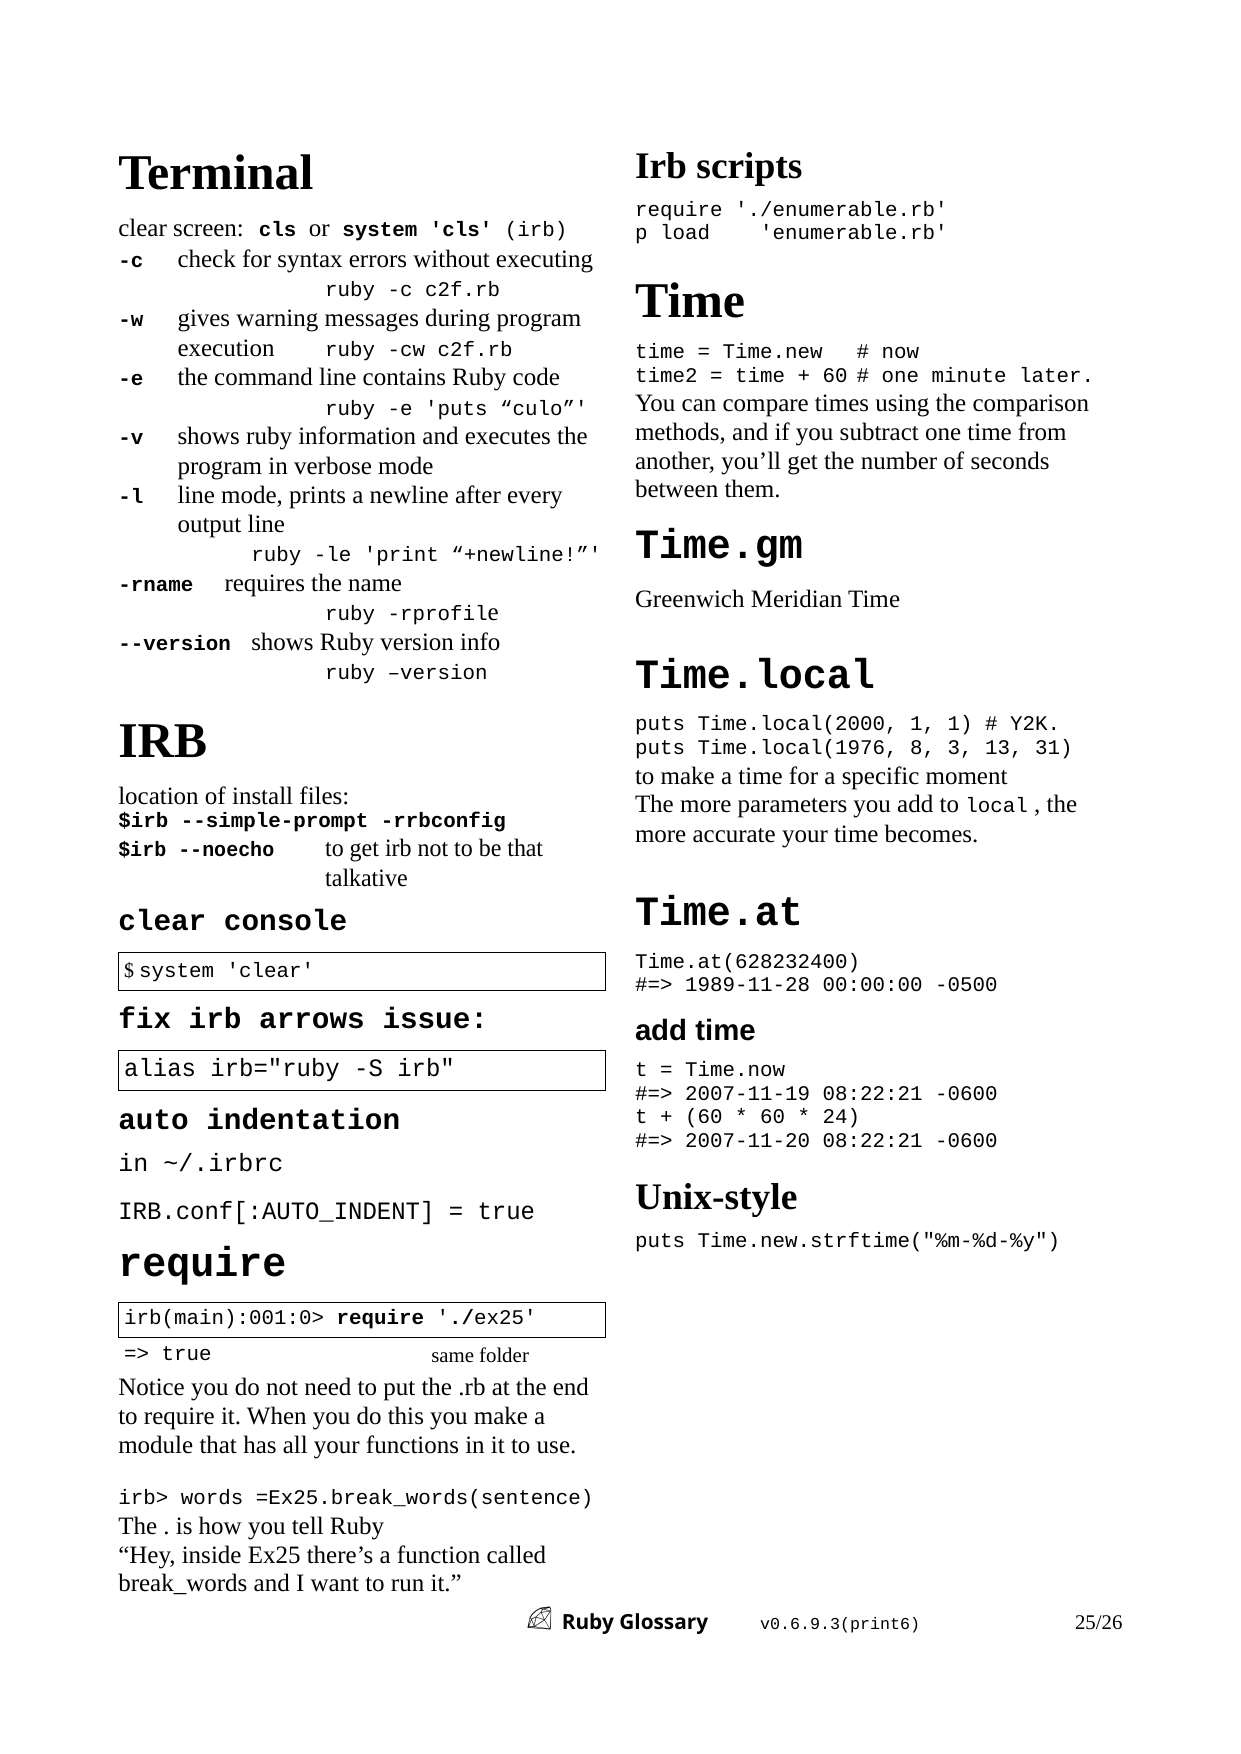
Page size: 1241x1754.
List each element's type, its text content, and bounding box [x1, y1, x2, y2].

text -v shows ruby information and executes the program in verbose mode [118, 421, 605, 480]
subtitle Time.at [635, 891, 1122, 938]
text #=> 1989-11-28 00:00:00 -0500 [635, 974, 1122, 998]
text #=> 2007-11-19 08:22:21 -0600 [635, 1083, 1122, 1106]
subtitle Time.local [635, 654, 1122, 701]
subtitle clear console [118, 906, 605, 940]
text puts Time.new.strftime("%m-%d-%y") [635, 1230, 1122, 1254]
text t = Time.now [635, 1059, 1122, 1083]
text --version shows Ruby version info ruby –version [118, 627, 605, 686]
text Notice you do not need to put the .rb at the end to require it. When you do this you make a module that has all your functions in it to use. [118, 1372, 605, 1459]
text -e the command line contains Ruby code ruby -e 'puts “culo”' [118, 362, 605, 421]
text -l line mode, prints a newline after every output line ruby -le 'print “+newline!”' [118, 480, 605, 568]
text time = Time.new # now [635, 341, 1122, 365]
text require './enumerable.rb' [635, 199, 1122, 222]
text -w gives warning messages during program execution ruby -cw c2f.rb [118, 303, 605, 362]
text ruby -rprofile [118, 597, 605, 627]
text p load 'enumerable.rb' [635, 222, 1122, 246]
subtitle Terminal [118, 143, 605, 201]
text clear screen: cls or system 'cls' (irb) [118, 213, 605, 244]
subtitle IRB [118, 711, 605, 768]
text -rname requires the name [118, 568, 605, 597]
text $irb --noecho to get irb not to be that talkative [118, 833, 605, 892]
subtitle require [118, 1242, 605, 1289]
text #=> 2007-11-20 08:22:21 -0600 [635, 1130, 1122, 1153]
text The . is how you tell Ruby [118, 1511, 605, 1540]
picture [525, 1605, 552, 1630]
text Time.at(628232400) [635, 951, 1122, 974]
subtitle fix irb arrows issue: [118, 1004, 605, 1037]
text $irb --simple-prompt -rrbconfig [118, 810, 605, 833]
subtitle Time [635, 271, 1122, 328]
subtitle Irb scripts [635, 143, 1122, 186]
text Greenwich Meridian Time [635, 584, 1122, 613]
text puts Time.local(2000, 1, 1) # Y2K. [635, 713, 1122, 737]
text You can compare times using the comparison methods, and if you subtract one time from another, you’ll get the number of seconds between them. [635, 388, 1122, 503]
table_header alias irb="ruby -S irb" [119, 1051, 605, 1090]
table_cell same folder [425, 1338, 605, 1372]
text -c check for syntax errors without executing ruby -c c2f.rb [118, 244, 605, 303]
text The more parameters you add to local , the more accurate your time becomes. [635, 789, 1122, 848]
text puts Time.local(1976, 8, 3, 13, 31) [635, 737, 1122, 761]
text time2 = time + 60 # one minute later. [635, 365, 1122, 388]
text “Hey, inside Ex25 there’s a function called break_words and I want to run it.” [118, 1540, 605, 1597]
text irb> words =Ex25.break_words(sentence) [118, 1487, 605, 1511]
table_header irb(main):001:0> require './ex25' [119, 1303, 605, 1337]
subtitle Unix-style [635, 1174, 1122, 1217]
text to make a time for a specific moment [635, 761, 1122, 789]
subtitle add time [635, 1013, 1122, 1046]
text in ~/.irbrc [118, 1150, 605, 1179]
text IRB.conf[:AUTO_INDENT] = true [118, 1199, 605, 1227]
text t + (60 * 60 * 24) [635, 1106, 1122, 1130]
table_cell => true [118, 1338, 425, 1372]
subtitle auto indentation [118, 1104, 605, 1138]
subtitle Time.gm [635, 524, 1122, 571]
table_header $ system 'clear' [119, 953, 605, 989]
text location of install files: [118, 781, 605, 810]
